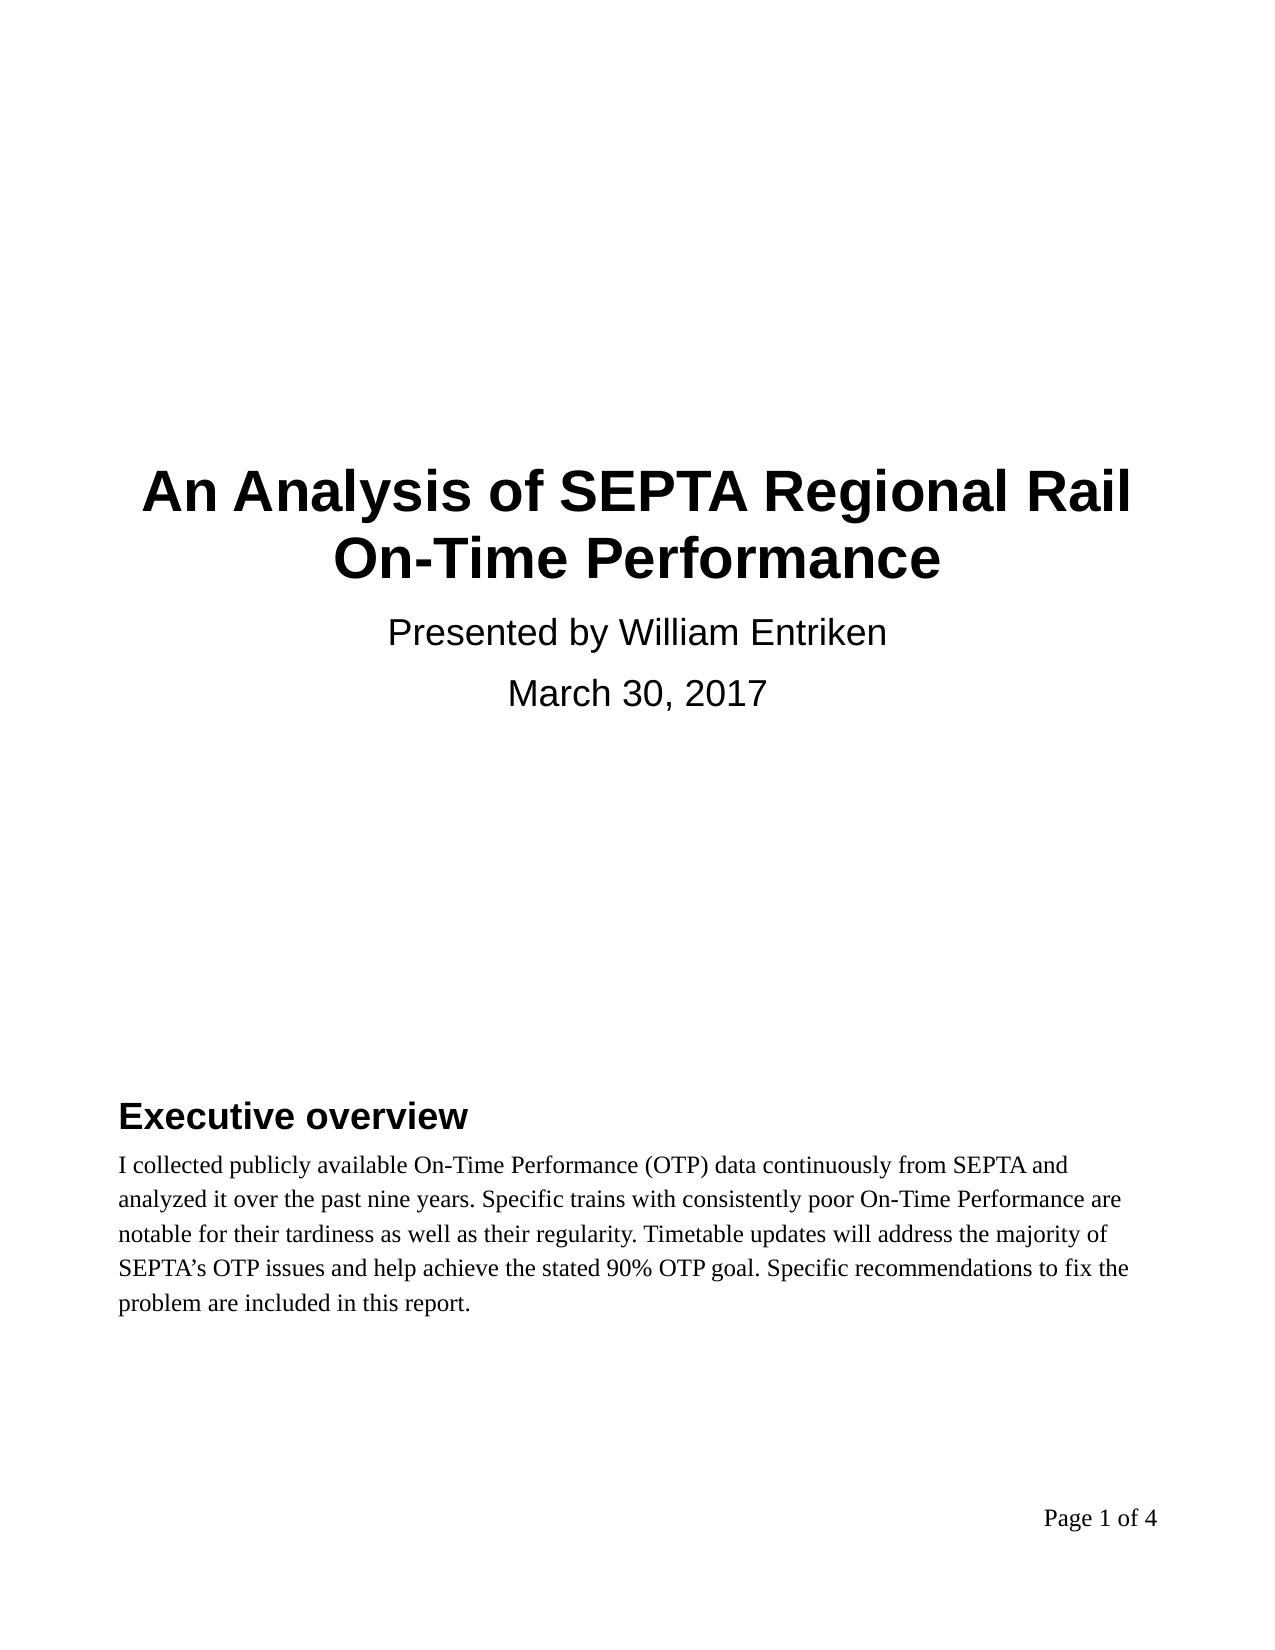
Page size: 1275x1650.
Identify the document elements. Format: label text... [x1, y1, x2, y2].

text I collected publicly available On-Time Performance (OTP) data continuously from SEPTA and analyzed it over the past nine years. Specific trains with consistently poor On-Time Performance are notable for their tardiness as well as their regularity. Timetable updates will address the majority of SEPTA’s OTP issues and help achieve the stated 90% OTP goal. Specific recommendations to fix the problem are included in this report. [118, 1150, 1157, 1317]
title An Analysis of SEPTA Regional Rail On-Time Performance [118, 457, 1157, 591]
subtitle Executive overview [118, 1094, 1157, 1137]
subtitle Presented by William Entriken [118, 610, 1157, 653]
subtitle March 30, 2017 [118, 672, 1157, 715]
